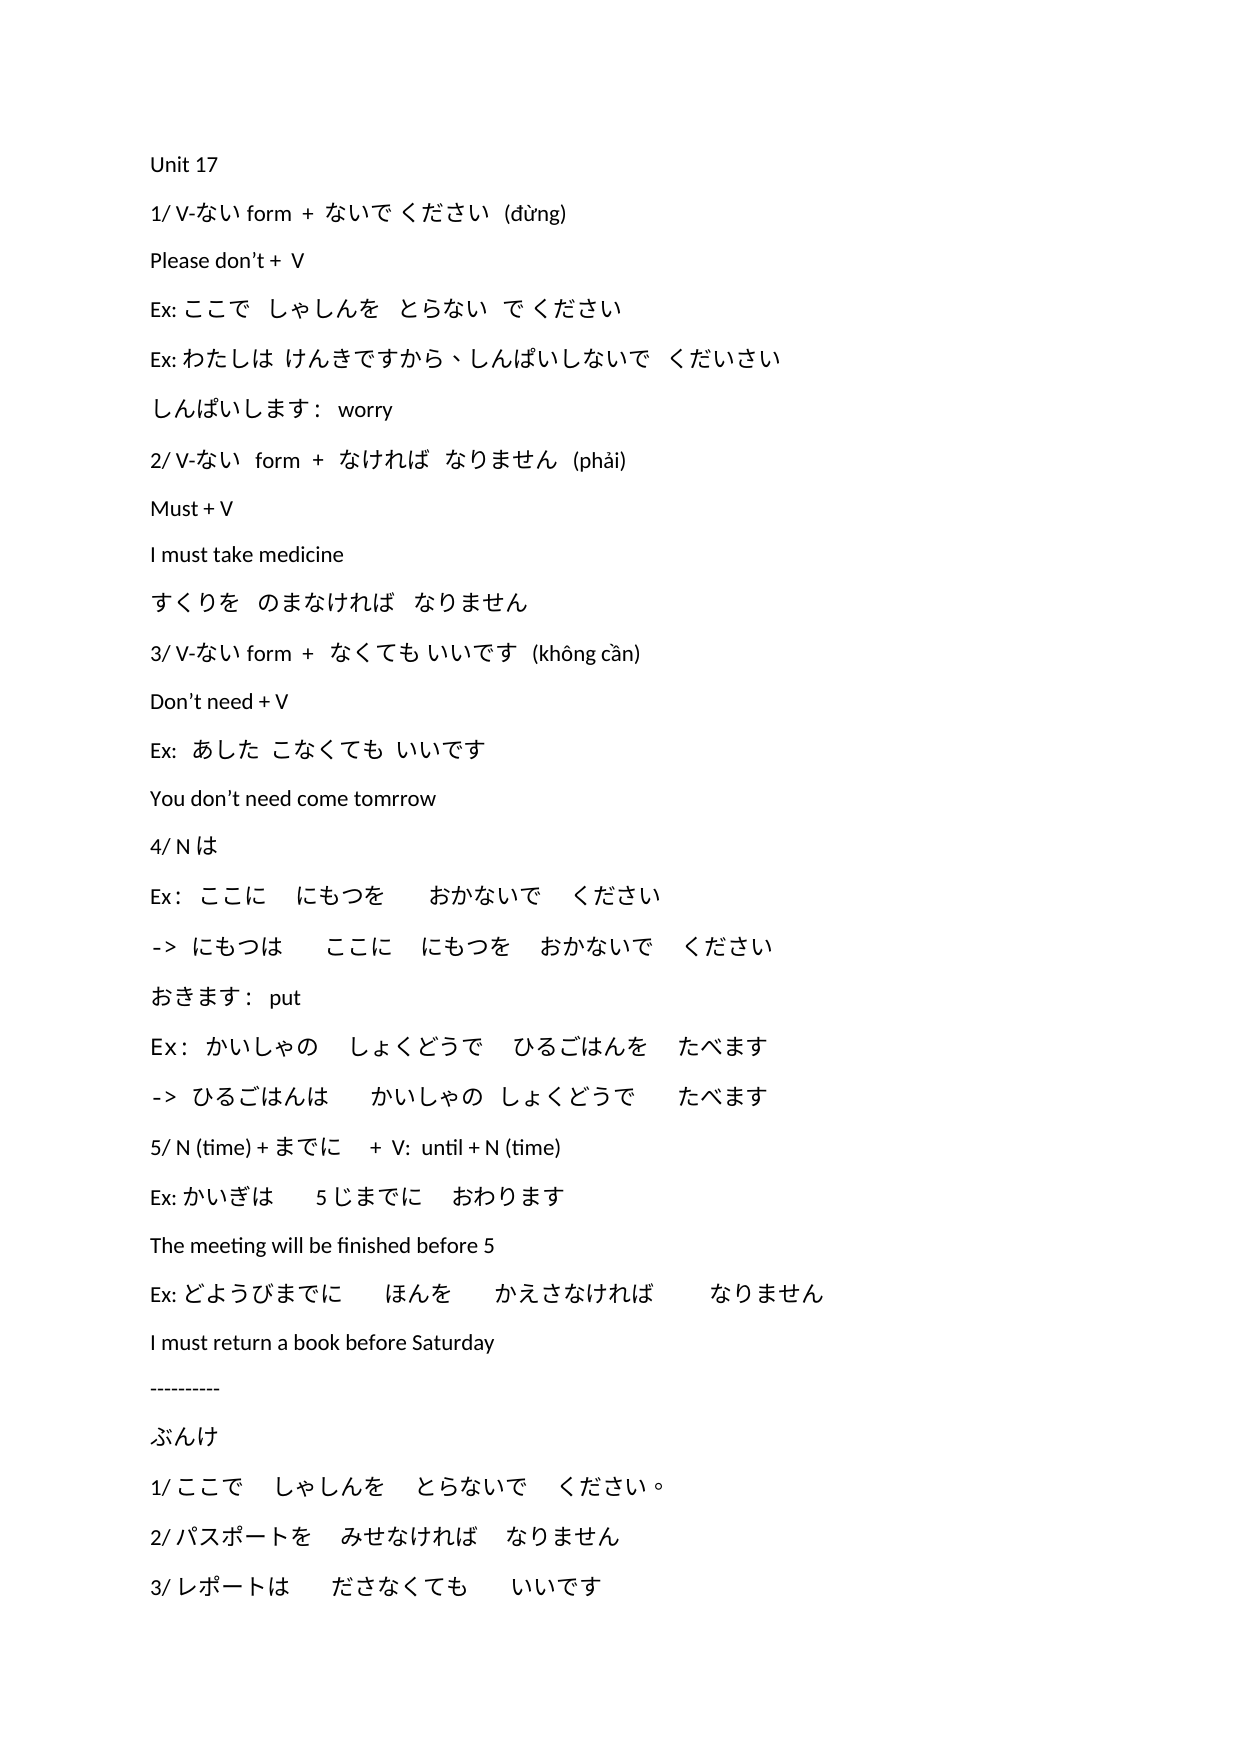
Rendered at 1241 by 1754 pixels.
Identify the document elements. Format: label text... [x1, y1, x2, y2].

text Please don’t + V [150, 247, 1090, 275]
text Ex: ここで しゃしんを とらない で ください [150, 293, 1090, 324]
text 1/ V-ない form + ないで ください (đừng) [150, 197, 1090, 228]
text The meeting will be finished before 5 [150, 1231, 1090, 1259]
text 3/ レポートは ださなくても いいです [150, 1571, 1090, 1602]
text Must + V [150, 494, 1090, 522]
text 4/ N は [150, 830, 1090, 861]
text Unit 17 [150, 150, 1090, 178]
text Ex: ここに にもつを おかないで ください [150, 880, 1090, 912]
text 1/ ここで しゃしんを とらないで ください。 [150, 1471, 1090, 1502]
text Ex: かいしゃの しょくどうで ひるごはんを たべます [150, 1031, 1090, 1062]
text -> ひるごはんは かいしゃの しょくどうで たべます [150, 1081, 1090, 1112]
text Ex: かいぎは 5じまでに おわります [150, 1181, 1090, 1212]
text 2/ パスポートを みせなければ なりません [150, 1521, 1090, 1552]
text Ex: あした こなくても いいです [150, 733, 1090, 765]
text You don’t need come tomrrow [150, 784, 1090, 812]
text 2/ V-ない form + なければ なりません (phải) [150, 443, 1090, 475]
text Ex: どようびまでに ほんを かえさなければ なりません [150, 1278, 1090, 1309]
text Ex: わたしは けんきですから、しんぱいしないで くだいさい [150, 343, 1090, 374]
text I must take medicine [150, 540, 1090, 568]
text ぶんけ [150, 1421, 1090, 1452]
text おきます: put [150, 981, 1090, 1012]
text 5/ N (time) + までに + V: until + N (time) [150, 1131, 1090, 1162]
text しんぱいします: worry [150, 393, 1090, 425]
text すくりを のまなければ なりません [150, 587, 1090, 618]
text 3/ V-ない form + なくても いいです (không cần) [150, 637, 1090, 668]
text I must return a book before Saturday [150, 1328, 1090, 1356]
text Don’t need + V [150, 687, 1090, 715]
text -> にもつは ここに にもつを おかないで ください [150, 930, 1090, 962]
text ---------- [150, 1374, 1090, 1402]
